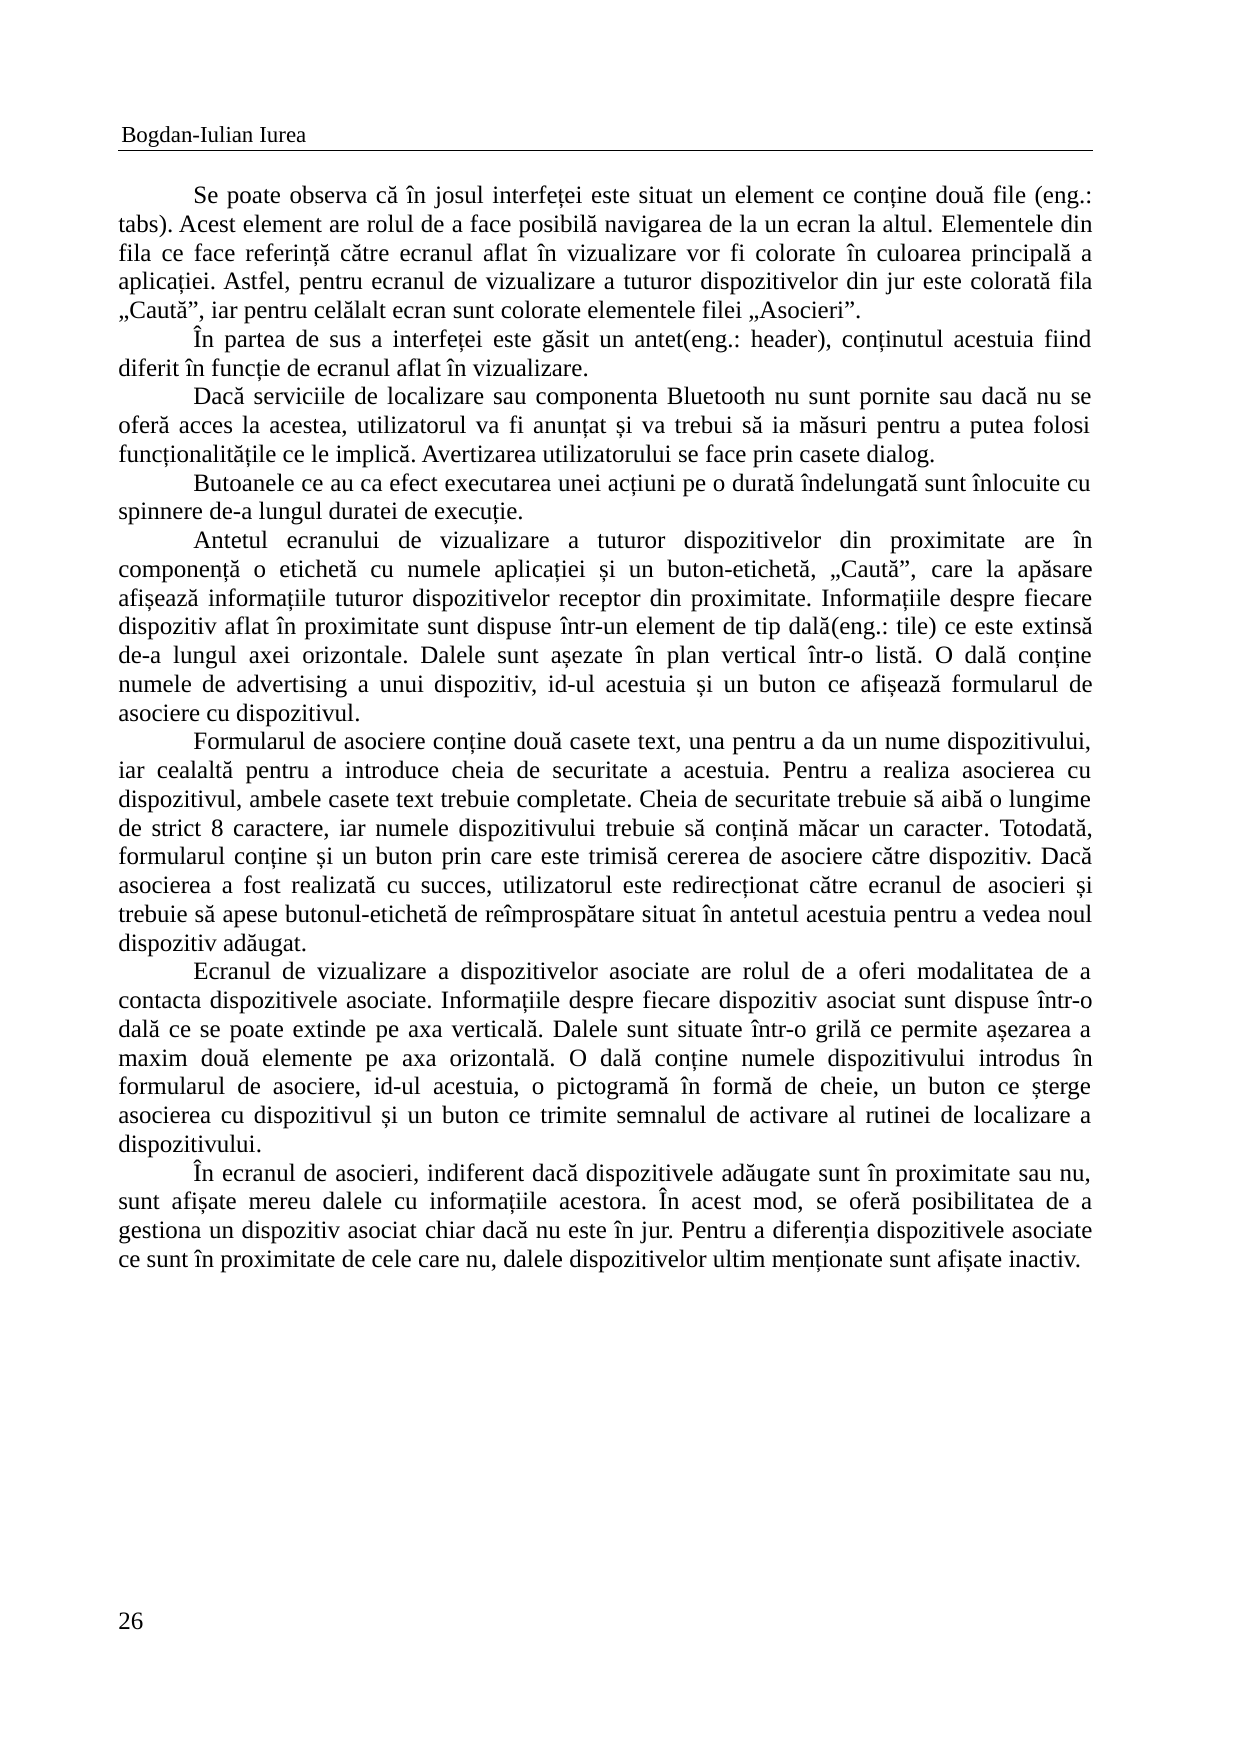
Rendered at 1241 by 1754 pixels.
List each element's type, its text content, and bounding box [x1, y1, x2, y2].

text Ecranul de vizualizare a dispozitivelor asociate are rolul de a oferi modalitatea de a contacta dispozitivele asociate. Informațiile despre fiecare dispozitiv asociat sunt dispuse într-o dală ce se poate extinde pe axa verticală. Dalele sunt situate într-o grilă ce permite așezarea a maxim două elemente pe axa orizontală. O dală conține numele dispozitivului introdus în formularul de asociere, id-ul acestuia, o pictogramă în formă de cheie, un buton ce șterge asocierea cu dispozitivul și un buton ce trimite semnalul de activare al rutinei de localizare a dispozitivului. [118, 956, 1093, 1158]
text Butoanele ce au ca efect executarea unei acțiuni pe o durată îndelungată sunt înlocuite cu spinnere de-a lungul duratei de execuție. [118, 468, 1093, 525]
text Dacă serviciile de localizare sau componenta Bluetooth nu sunt pornite sau dacă nu se oferă acces la acestea, utilizatorul va fi anunțat și va trebui să ia măsuri pentru a putea folosi funcționalitățile ce le implică. Avertizarea utilizatorului se face prin casete dialog. [118, 381, 1093, 468]
text Formularul de asociere conține două casete text, una pentru a da un nume dispozitivului, iar cealaltă pentru a introduce cheia de securitate a acestuia. Pentru a realiza asocierea cu dispozitivul, ambele casete text trebuie completate. Cheia de securitate trebuie să aibă o lungime de strict 8 caractere, iar numele dispozitivului trebuie să conțină măcar un caracter. Totodată, formularul conține și un buton prin care este trimisă cererea de asociere către dispozitiv. Dacă asocierea a fost realizată cu succes, utilizatorul este redirecționat către ecranul de asocieri și trebuie să apese butonul-etichetă de reîmprospătare situat în antetul acestuia pentru a vedea noul dispozitiv adăugat. [118, 726, 1093, 956]
text Antetul ecranului de vizualizare a tuturor dispozitivelor din proximitate are în componență o etichetă cu numele aplicației și un buton-etichetă, „Caută”, care la apăsare afișează informațiile tuturor dispozitivelor receptor din proximitate. Informațiile despre fiecare dispozitiv aflat în proximitate sunt dispuse într-un element de tip dală(eng.: tile) ce este extinsă de-a lungul axei orizontale. Dalele sunt așezate în plan vertical într-o listă. O dală conține numele de advertising a unui dispozitiv, id-ul acestuia și un buton ce afișează formularul de asociere cu dispozitivul. [118, 525, 1093, 726]
text În ecranul de asocieri, indiferent dacă dispozitivele adăugate sunt în proximitate sau nu, sunt afișate mereu dalele cu informațiile acestora. În acest mod, se oferă posibilitatea de a gestiona un dispozitiv asociat chiar dacă nu este în jur. Pentru a diferenția dispozitivele asociate ce sunt în proximitate de cele care nu, dalele dispozitivelor ultim menționate sunt afișate inactiv. [118, 1158, 1093, 1273]
text În partea de sus a interfeței este găsit un antet(eng.: header), conținutul acestuia fiind diferit în funcție de ecranul aflat în vizualizare. [118, 324, 1093, 381]
text Se poate observa că în josul interfeței este situat un element ce conține două file (eng.: tabs). Acest element are rolul de a face posibilă navigarea de la un ecran la altul. Elementele din fila ce face referință către ecranul aflat în vizualizare vor fi colorate în culoarea principală a aplicației. Astfel, pentru ecranul de vizualizare a tuturor dispozitivelor din jur este colorată fila „Caută”, iar pentru celălalt ecran sunt colorate elementele filei „Asocieri”. [118, 180, 1093, 324]
